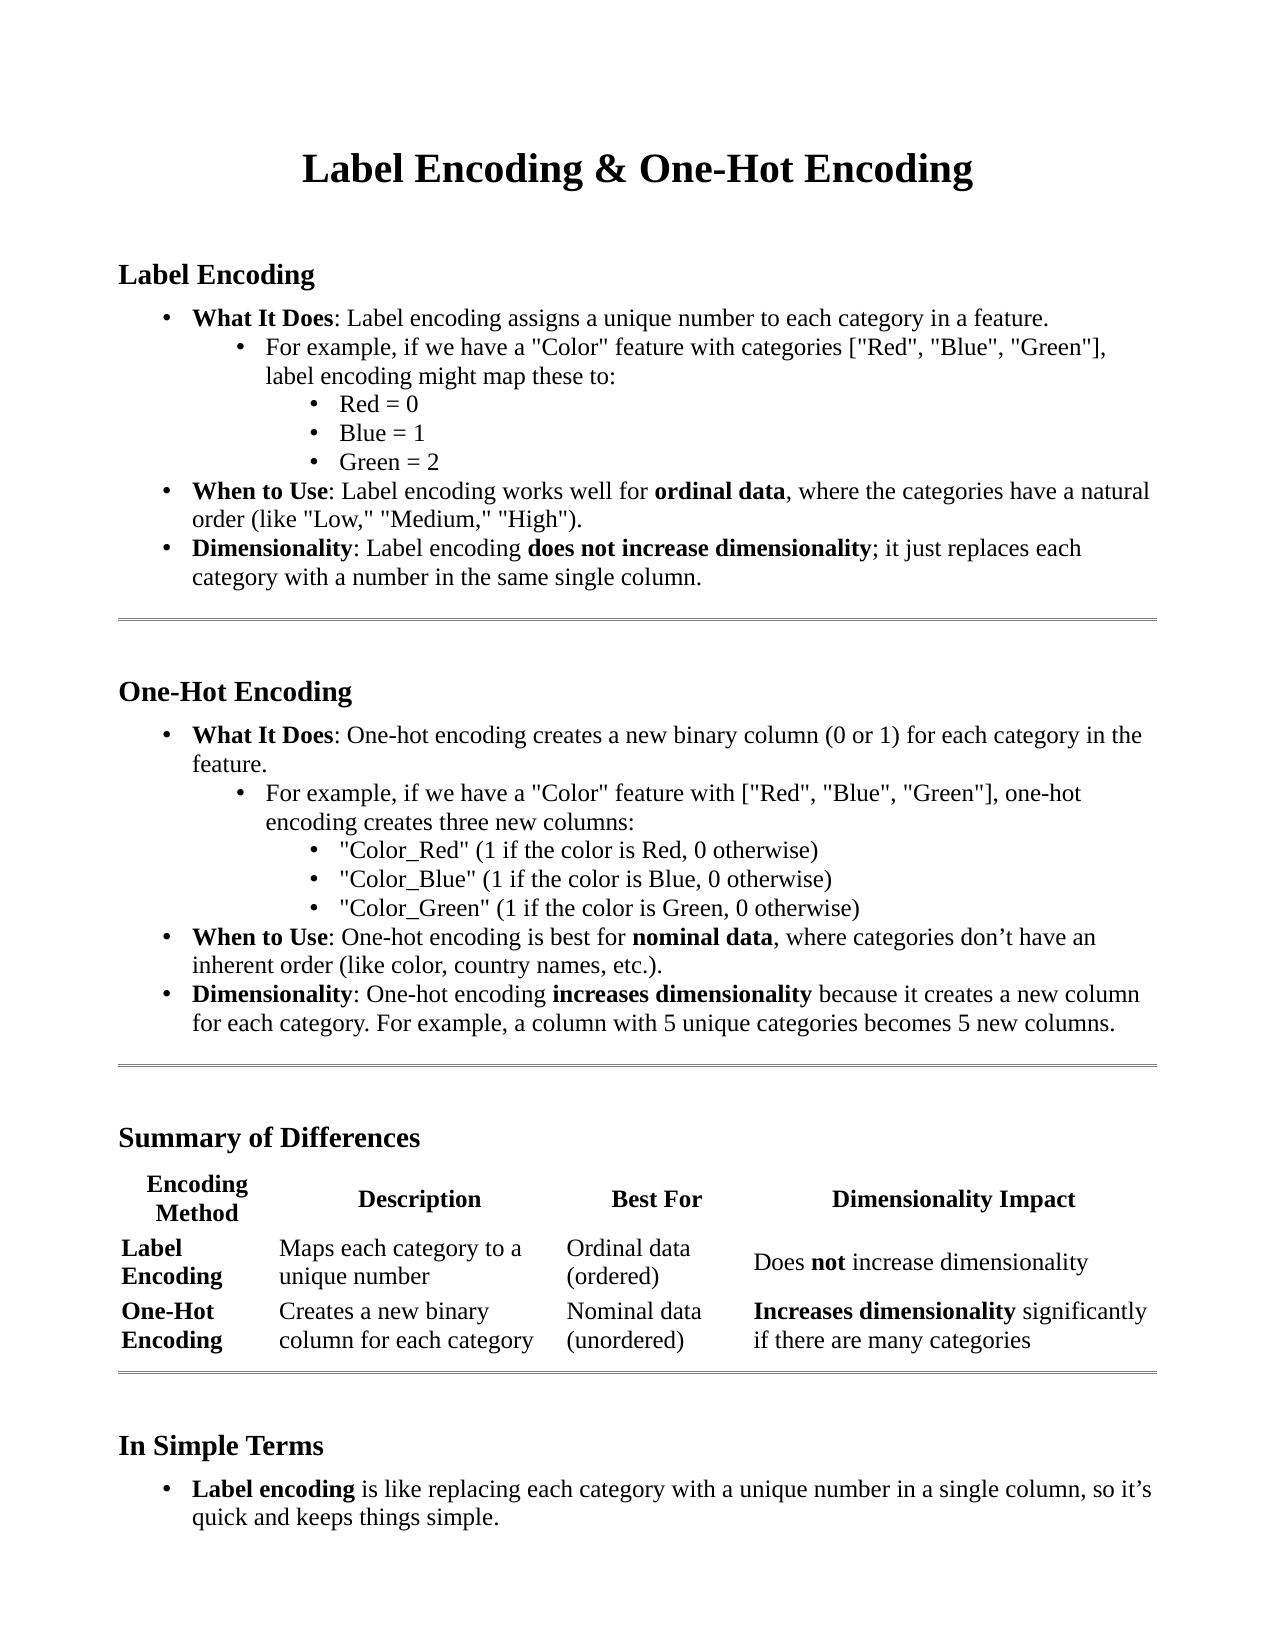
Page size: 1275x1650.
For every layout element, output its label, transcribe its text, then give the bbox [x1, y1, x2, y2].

table_cell One-Hot Encoding [118, 1293, 276, 1356]
table_cell Ordinal data (ordered) [564, 1230, 750, 1293]
list Dimensionality: One-hot encoding increases dimensionality because it creates a new column for each category. For example, a column with 5 unique categories becomes 5 new columns. [162, 979, 1157, 1037]
subtitle One-Hot Encoding [118, 674, 1157, 708]
table_cell Does not increase dimensionality [750, 1230, 1157, 1293]
list Green = 2 [309, 447, 1157, 476]
subtitle Label Encoding & One-Hot Encoding [118, 143, 1157, 191]
table_header Dimensionality Impact [750, 1166, 1157, 1230]
list Dimensionality: Label encoding does not increase dimensionality; it just replaces each category with a number in the same single column. [162, 533, 1157, 591]
list What It Does: Label encoding assigns a unique number to each category in a feature. [162, 303, 1157, 332]
list "Color_Blue" (1 if the color is Blue, 0 otherwise) [309, 864, 1157, 893]
list "Color_Green" (1 if the color is Green, 0 otherwise) [309, 893, 1157, 922]
table_header Encoding Method [118, 1166, 276, 1230]
list When to Use: Label encoding works well for ordinal data, where the categories have a natural order (like "Low," "Medium," "High"). [162, 476, 1157, 533]
list Label encoding is like replacing each category with a unique number in a single column, so it’s quick and keeps things simple. [162, 1474, 1157, 1531]
subtitle Summary of Differences [118, 1120, 1157, 1154]
list When to Use: One-hot encoding is best for nominal data, where categories don’t have an inherent order (like color, country names, etc.). [162, 922, 1157, 979]
table_cell Label Encoding [118, 1230, 276, 1293]
table_cell Nominal data (unordered) [564, 1293, 750, 1356]
list Blue = 1 [309, 418, 1157, 447]
table_header Best For [564, 1166, 750, 1230]
subtitle Label Encoding [118, 257, 1157, 291]
table_cell Creates a new binary column for each category [276, 1293, 563, 1356]
list "Color_Red" (1 if the color is Red, 0 otherwise) [309, 836, 1157, 864]
table_cell Increases dimensionality significantly if there are many categories [750, 1293, 1157, 1356]
list Red = 0 [309, 389, 1157, 418]
table_cell Maps each category to a unique number [276, 1230, 563, 1293]
list For example, if we have a "Color" feature with categories ["Red", "Blue", "Green"], label encoding might map these to: [236, 332, 1157, 389]
subtitle In Simple Terms [118, 1428, 1157, 1461]
list For example, if we have a "Color" feature with ["Red", "Blue", "Green"], one-hot encoding creates three new columns: [236, 778, 1157, 836]
list What It Does: One-hot encoding creates a new binary column (0 or 1) for each category in the feature. [162, 721, 1157, 778]
table_header Description [276, 1166, 563, 1230]
